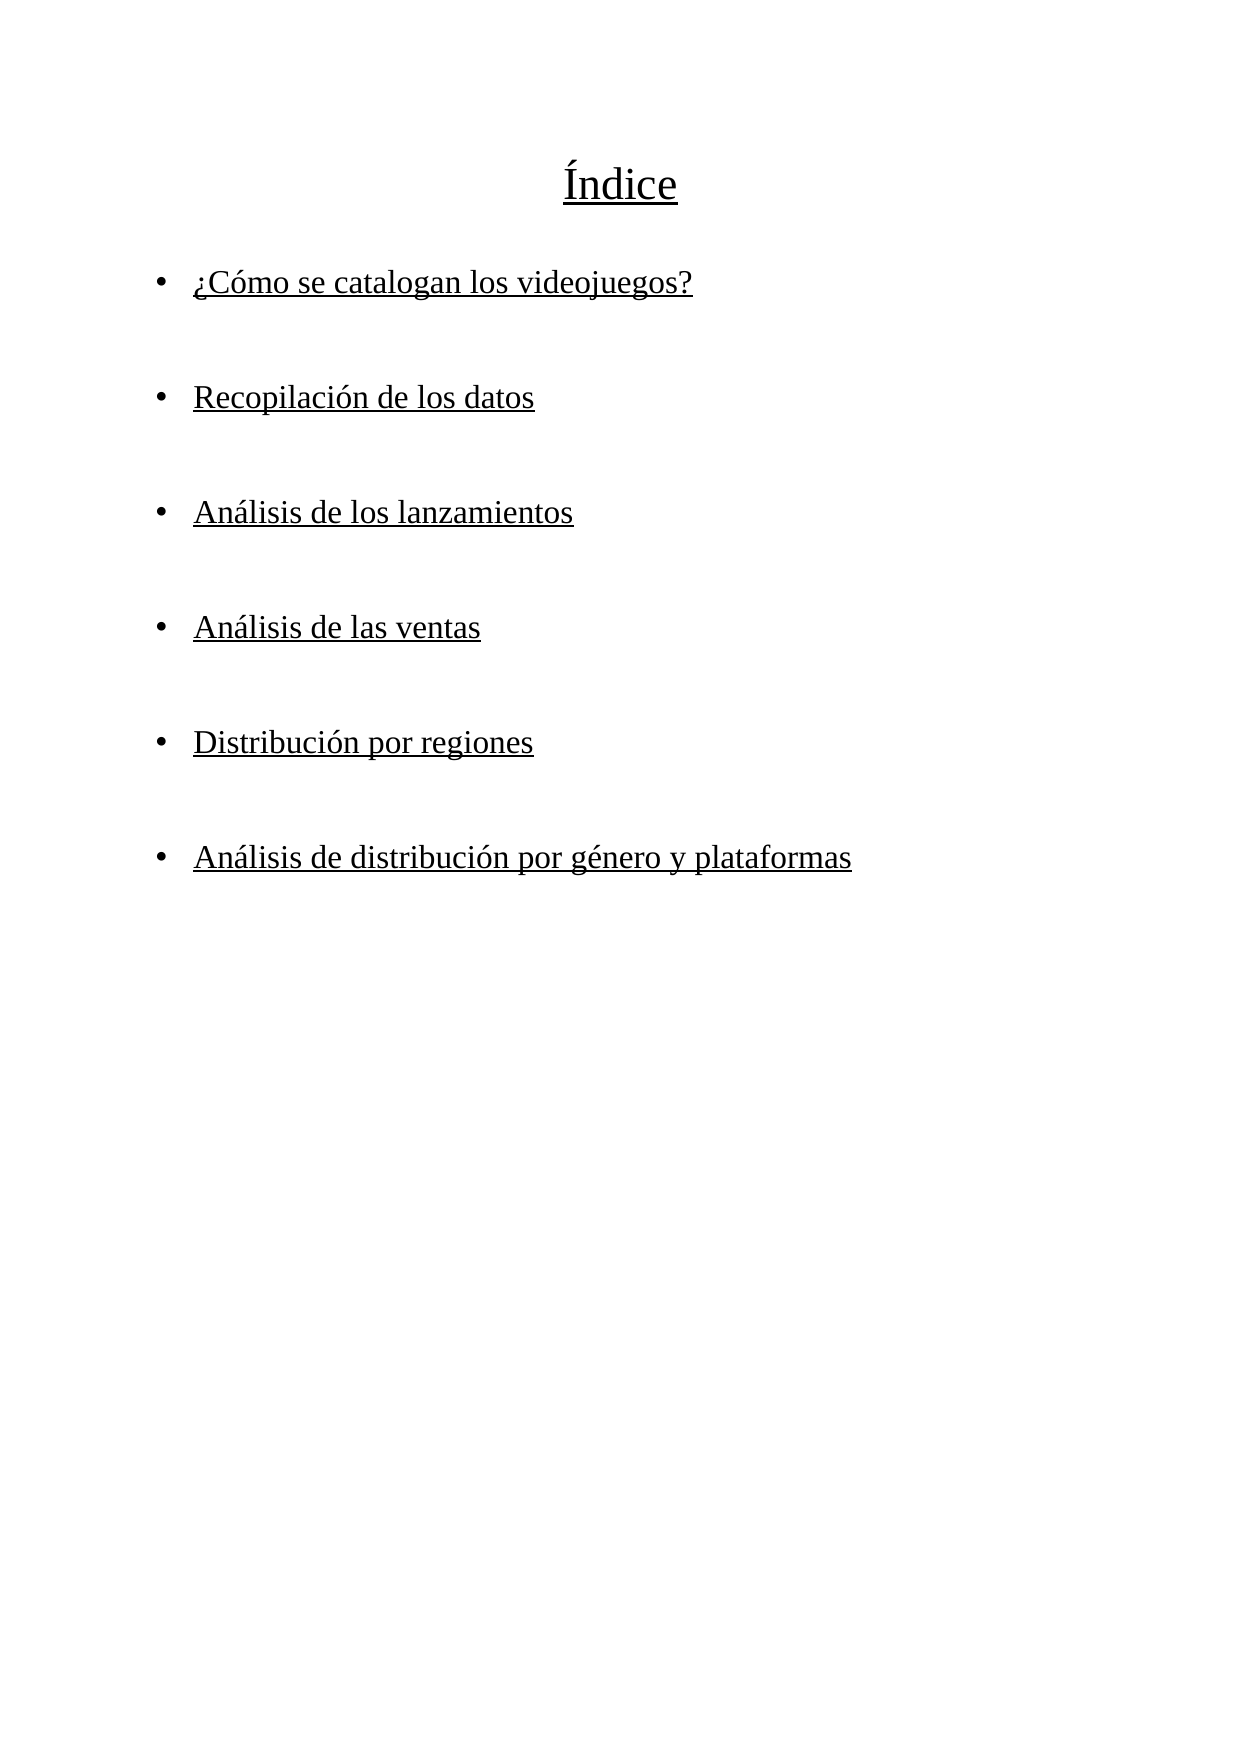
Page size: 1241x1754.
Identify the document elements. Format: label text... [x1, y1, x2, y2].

list Recopilación de los datos [156, 377, 1122, 415]
text Índice [118, 156, 1122, 209]
list Distribución por regiones [156, 722, 1122, 760]
list Análisis de los lanzamientos [156, 492, 1122, 530]
list ¿Cómo se catalogan los videojuegos? [156, 262, 1122, 300]
list Análisis de las ventas [156, 607, 1122, 645]
list Análisis de distribución por género y plataformas [156, 837, 1122, 875]
